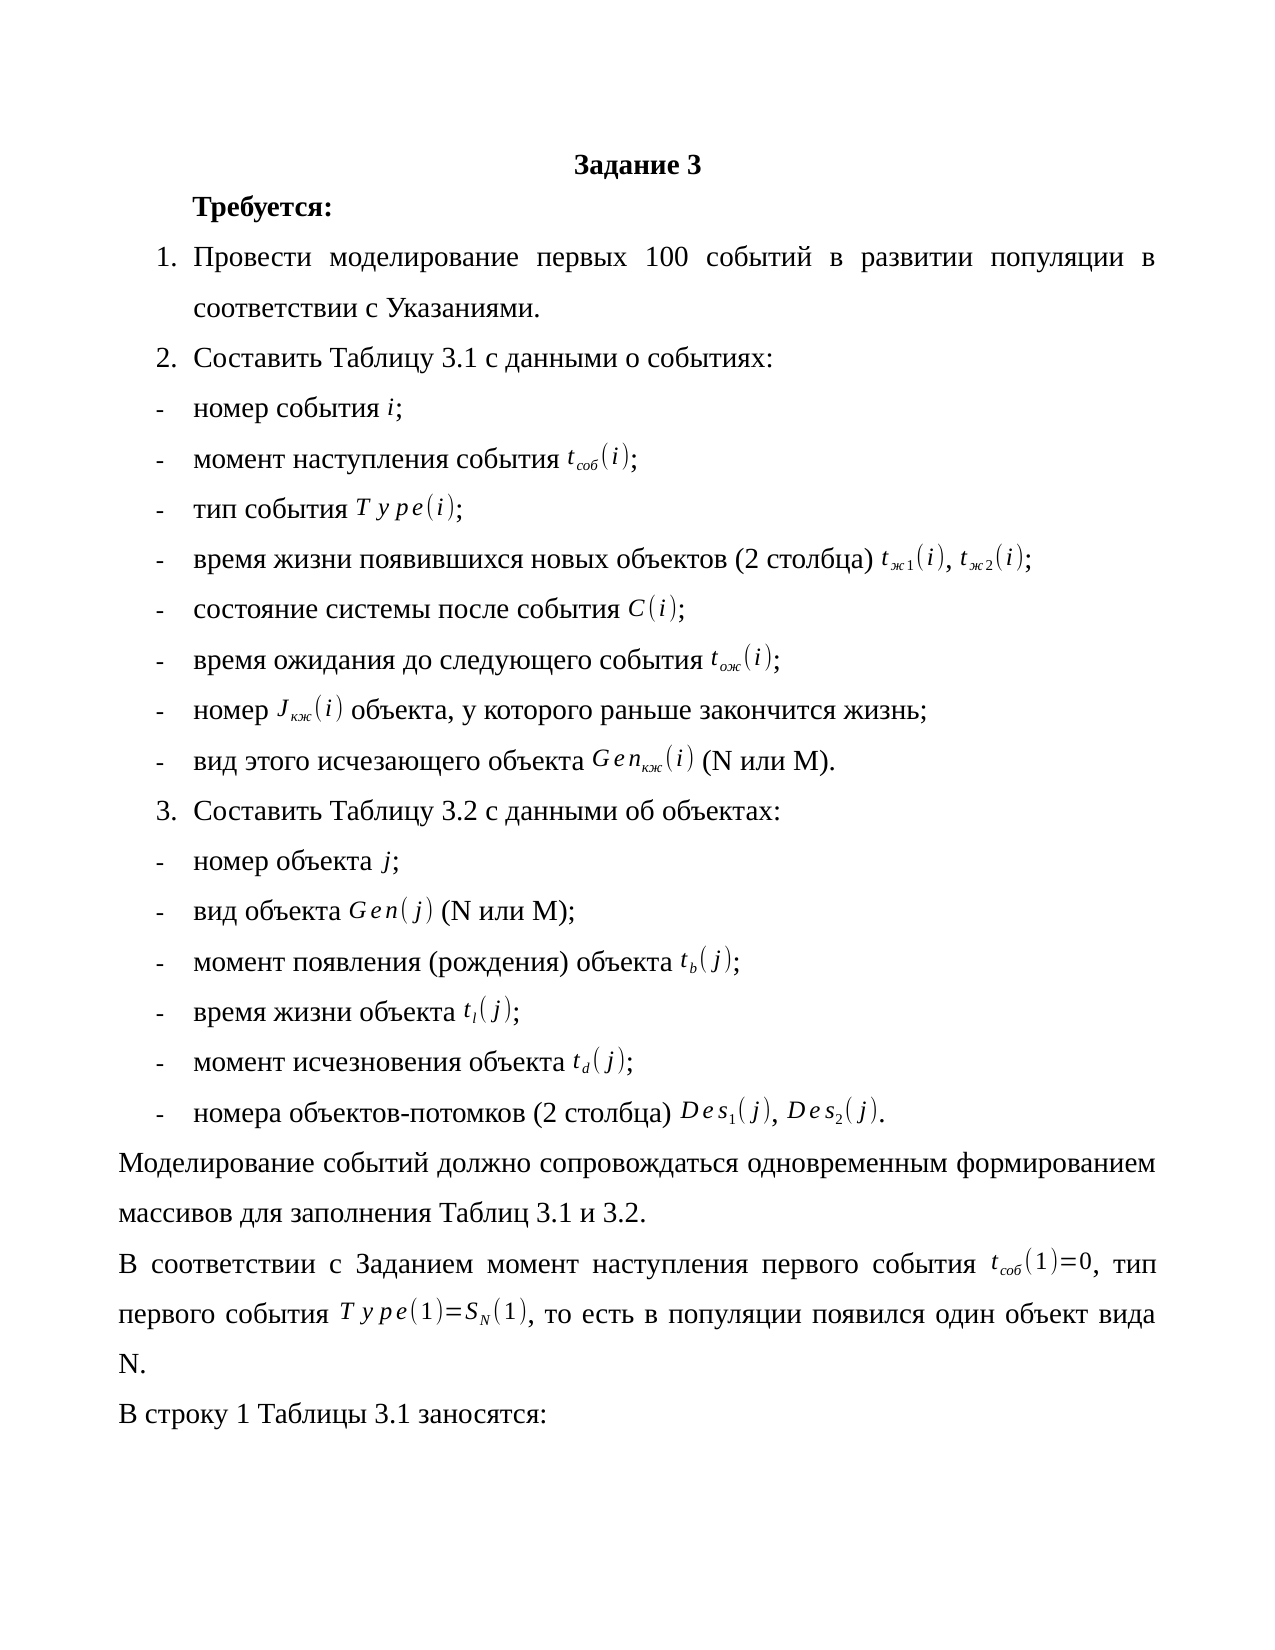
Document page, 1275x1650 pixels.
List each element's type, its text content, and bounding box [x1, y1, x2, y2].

text Требуется: [118, 189, 1157, 223]
list момент исчезновения объекта ; [156, 1044, 1157, 1078]
list время жизни появившихся новых объектов (2 столбца) , ; [156, 541, 1157, 575]
list тип события ; [156, 491, 1157, 524]
list номера объектов-потомков (2 столбца) , . [156, 1095, 1157, 1128]
list состояние системы после события ; [156, 592, 1157, 625]
list вид этого исчезающего объекта (N или M). [156, 743, 1157, 776]
list номер события ; [156, 390, 1157, 424]
subtitle Задание 3 [118, 147, 1157, 181]
list Провести моделирование первых 100 событий в развитии популяции в соответствии с Указаниями. [156, 239, 1157, 323]
list Составить Таблицу 3.1 с данными о событиях: [156, 340, 1157, 374]
list вид объекта (N или M); [156, 893, 1157, 927]
list время жизни объекта ; [156, 994, 1157, 1028]
list время ожидания до следующего события ; [156, 642, 1157, 676]
text В строку 1 Таблицы 3.1 заносятся: [118, 1397, 1157, 1430]
text Моделирование событий должно сопровождаться одновременным формированием массивов для заполнения Таблиц 3.1 и 3.2. [118, 1145, 1157, 1229]
list момент появления (рождения) объекта ; [156, 944, 1157, 977]
list момент наступления события ; [156, 441, 1157, 474]
list номер объекта ; [156, 843, 1157, 877]
text В соответствии с Заданием момент наступления первого события , тип первого события , то есть в популяции появился один объект вида N. [118, 1246, 1157, 1380]
list Составить Таблицу 3.2 с данными об объектах: [156, 793, 1157, 826]
list номер объекта, у которого раньше закончится жизнь; [156, 692, 1157, 726]
